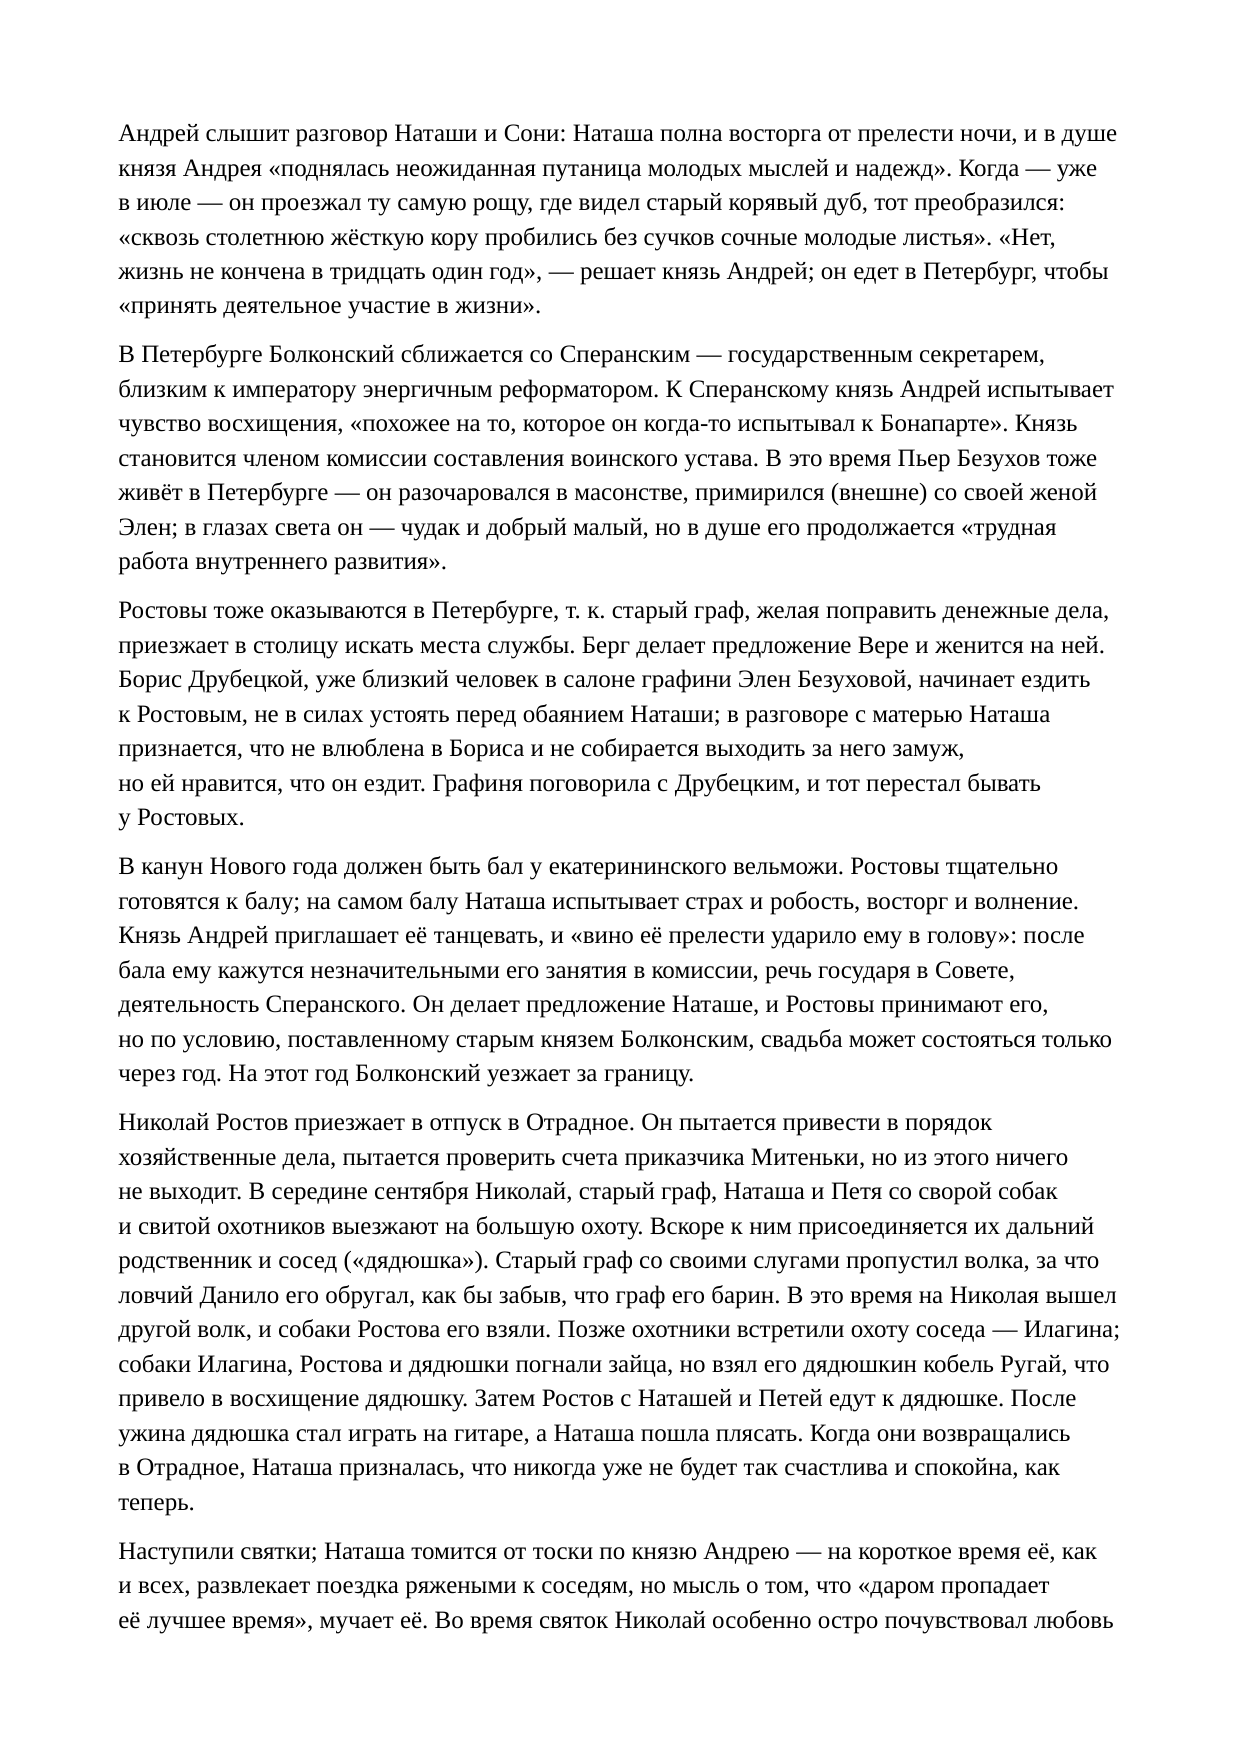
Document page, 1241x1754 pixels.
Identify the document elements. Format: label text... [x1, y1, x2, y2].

text Ростовы тоже оказываются в Петербурге, т. к. старый граф, желая поправить денежные дела, приезжает в столицу искать места службы. Берг делает предложение Вере и женится на ней. Борис Друбецкой, уже близкий человек в салоне графини Элен Безуховой, начинает ездить к Ростовым, не в силах устоять перед обаянием Наташи; в разговоре с матерью Наташа признается, что не влюблена в Бориса и не собирается выходить за него замуж, но ей нравится, что он ездит. Графиня поговорила с Друбецким, и тот перестал бывать у Ростовых. [118, 596, 1122, 831]
text В канун Нового года должен быть бал у екатери­нинского вельможи. Ростовы тщательно готовятся к балу; на самом балу Наташа испытывает страх и робость, восторг и волнение. Князь Андрей приглашает её танцевать, и «вино её прелести ударило ему в голову»: после бала ему кажутся незначи­тельными его занятия в комиссии, речь государя в Совете, деятельность Сперанского. Он делает предложение Наташе, и Ростовы принимают его, но по условию, поставленному старым князем Болконским, свадьба может состояться только через год. На этот год Болконский уезжает за границу. [118, 851, 1122, 1087]
text В Петербурге Болконский сближается со Сперанским — государ­ственным секретарем, близким к императору энергичным реформатором. К Сперанскому князь Андрей испытывает чувство восхищения, «похожее на то, которое он когда-то испытывал к Бонапарте». Князь становится членом комиссии составления воинского устава. В это время Пьер Безухов тоже живёт в Петербурге — он разочаровался в масонстве, примирился (внешне) со своей женой Элен; в глазах света он — чудак и добрый малый, но в душе его продолжается «трудная работа внутреннего развития». [118, 339, 1122, 575]
text Николай Ростов приезжает в отпуск в Отрадное. Он пытается привести в порядок хозяйственные дела, пытается проверить счета приказчика Митеньки, но из этого ничего не выходит. В середине сентября Николай, старый граф, Наташа и Петя со сворой собак и свитой охотников выезжают на большую охоту. Вскоре к ним присоединяется их дальний родственник и сосед («дядюшка»). Старый граф со своими слугами пропустил волка, за что ловчий Данило его обругал, как бы забыв, что граф его барин. В это время на Николая вышел другой волк, и собаки Ростова его взяли. Позже охотники встретили охоту соседа — Илагина; собаки Илагина, Ростова и дядюшки погнали зайца, но взял его дядюшкин кобель Ругай, что привело в восхищение дядюшку. Затем Ростов с Наташей и Петей едут к дядюшке. После ужина дядюшка стал играть на гитаре, а Наташа пошла плясать. Когда они возвращались в Отрадное, Наташа призналась, что никогда уже не будет так счастлива и спокойна, как теперь. [118, 1107, 1122, 1515]
text Наступили святки; Наташа томится от тоски по князю Андрею — на короткое время её, как и всех, развлекает поездка ряжеными к соседям, но мысль о том, что «даром пропадает её лучшее время», мучает её. Во время святок Николай особенно остро почувствовал любовь [118, 1536, 1122, 1633]
text Андрей слышит разговор Наташи и Сони: Наташа полна восторга от прелести ночи, и в душе князя Андрея «поднялась неожиданная путаница молодых мыслей и надежд». Когда — уже в июле — он проезжал ту самую рощу, где видел старый корявый дуб, тот преобразился: «сквозь столетнюю жёсткую кору пробились без сучков сочные молодые листья». «Нет, жизнь не кончена в тридцать один год», — решает князь Андрей; он едет в Петербург, чтобы «принять деятельное участие в жизни». [118, 118, 1122, 319]
